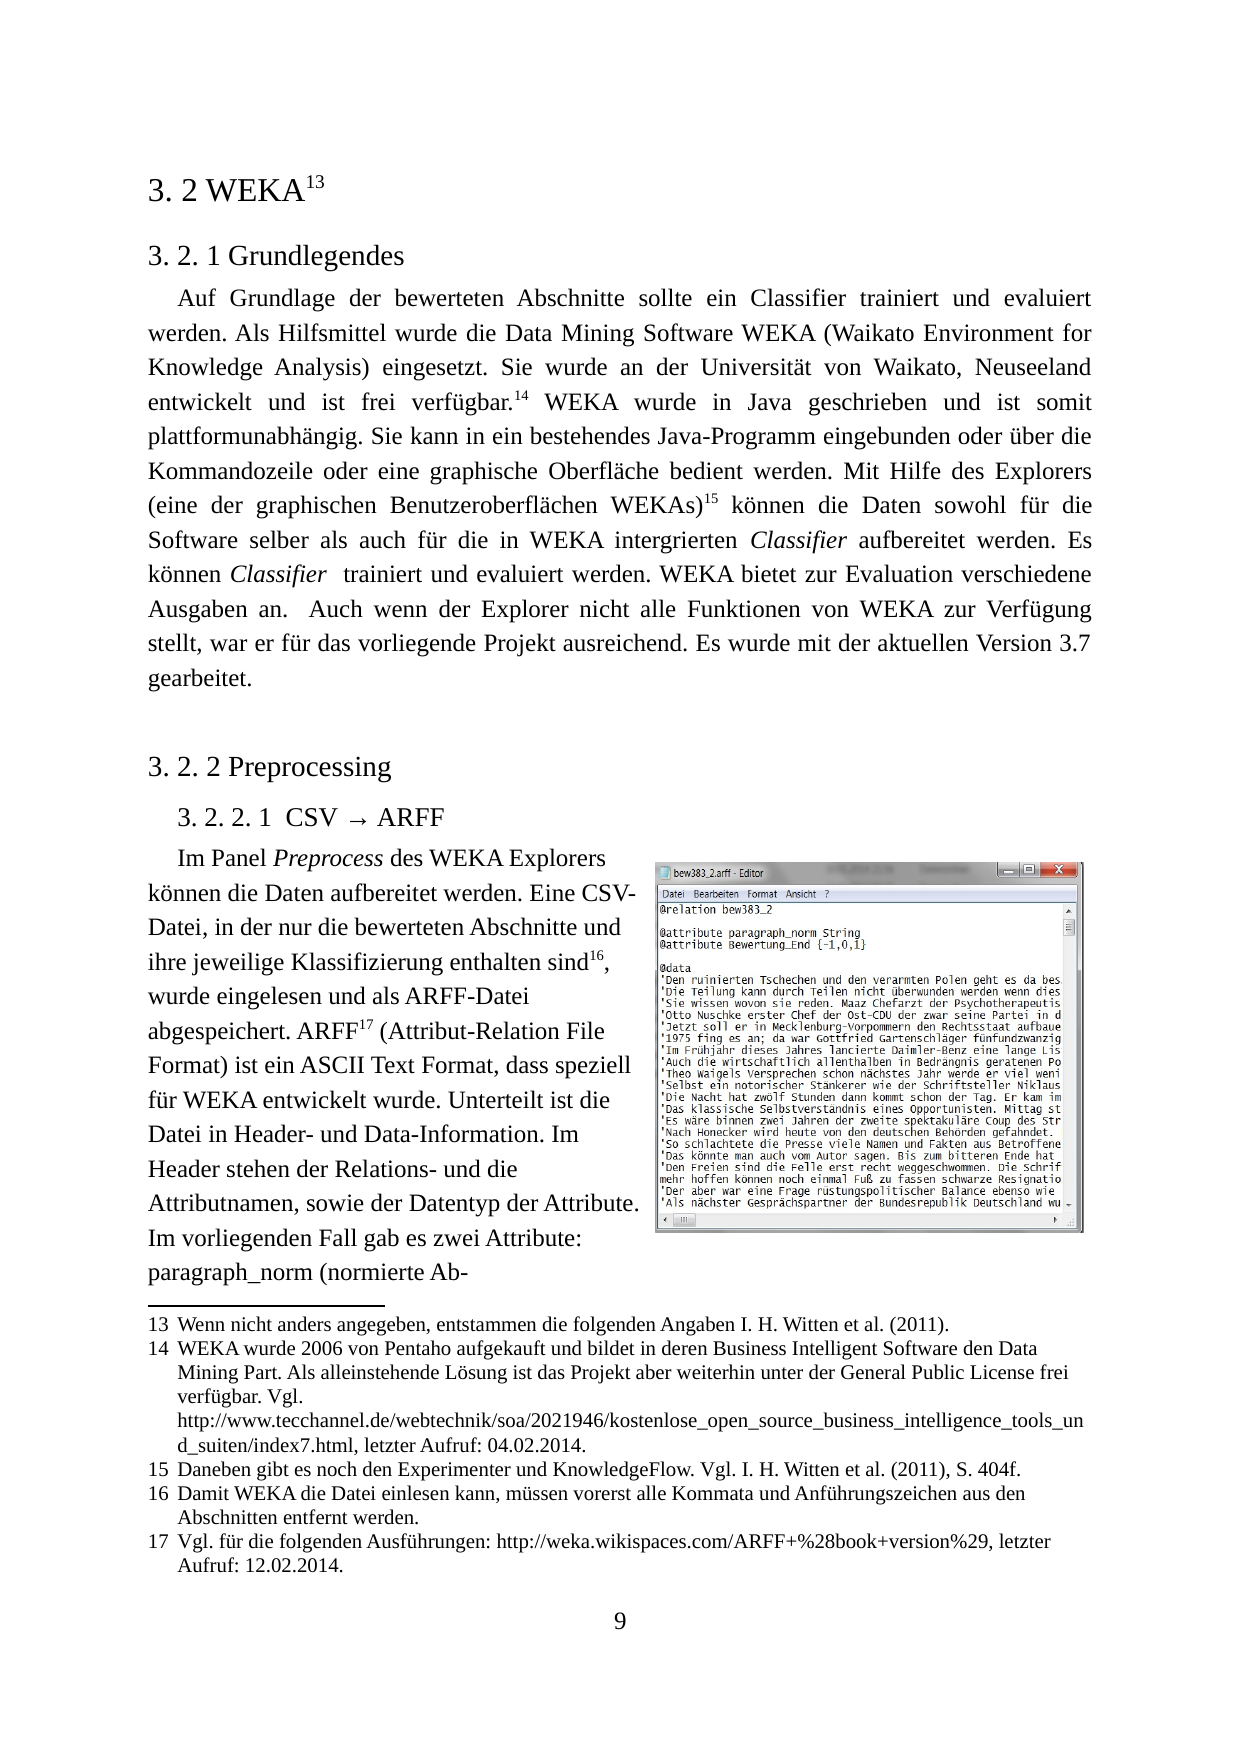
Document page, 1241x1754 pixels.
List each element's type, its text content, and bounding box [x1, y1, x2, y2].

table_header Im Panel Preprocess des WEKA Explorers können die Daten aufbereitet werden. Eine CSV-Datei, in der nur die bewerteten Abschnitte und ihre jeweilige Klassifizierung enthalten sind, wurde eingelesen und als ARFF-Datei abgespeichert. ARFF (Attribut-Relation File Format) ist ein ASCII Text Format, dass speziell für WEKA entwickelt wurde. Unterteilt ist die Datei in Header- und Data-Information. Im Header stehen der Relations- und die Attributnamen, sowie der Datentyp der Attribute. Im vorliegenden Fall gab es zwei Attribute: paragraph_norm (normierte Ab- [148, 844, 644, 1286]
text WEKA wurde 2006 von Pentaho aufgekauft und bildet in deren Business Intelligent Software den Data Mining Part. Als alleinstehende Lösung ist das Projekt aber weiterhin unter der General Public License frei verfügbar. Vgl. http://www.tecchannel.de/webtechnik/soa/2021946/kostenlose_open_source_business_intelligence_tools_und_suiten/index7.html, letzter Aufruf: 04.02.2014. [148, 1336, 1093, 1457]
picture [655, 862, 1084, 1233]
text Daneben gibt es noch den Experimenter und KnowledgeFlow. Vgl. I. H. Witten et al. (2011), S. 404f. [148, 1457, 1093, 1481]
table_header [644, 844, 1093, 1286]
text 3. 2. 1 Grundlegendes [148, 238, 1093, 272]
text 3. 2. 2. 1 CSV → ARFF [148, 801, 1093, 832]
text 3. 2 WEKA [148, 170, 1093, 209]
text Auf Grundlage der bewerteten Abschnitte sollte ein Classifier trainiert und evaluiert werden. Als Hilfsmittel wurde die Data Mining Software WEKA (Waikato Environment for Knowledge Analysis) eingesetzt. Sie wurde an der Universität von Waikato, Neuseeland entwickelt und ist frei verfügbar. WEKA wurde in Java geschrieben und ist somit plattformunabhängig. Sie kann in ein bestehendes Java-Programm eingebunden oder über die Kommandozeile oder eine graphische Oberfläche bedient werden. Mit Hilfe des Explorers (eine der graphischen Benutzeroberflächen WEKAs) können die Daten sowohl für die Software selber als auch für die in WEKA intergrierten Classifier aufbereitet werden. Es können Classifier trainiert und evaluiert werden. WEKA bietet zur Evaluation verschiedene Ausgaben an. Auch wenn der Explorer nicht alle Funktionen von WEKA zur Verfügung stellt, war er für das vorliegende Projekt ausreichend. Es wurde mit der aktuellen Version 3.7 gearbeitet. [148, 283, 1093, 691]
text Wenn nicht anders angegeben, entstammen die folgenden Angaben I. H. Witten et al. (2011). [148, 1312, 1093, 1336]
text 3. 2. 2 Preprocessing [148, 749, 1093, 783]
